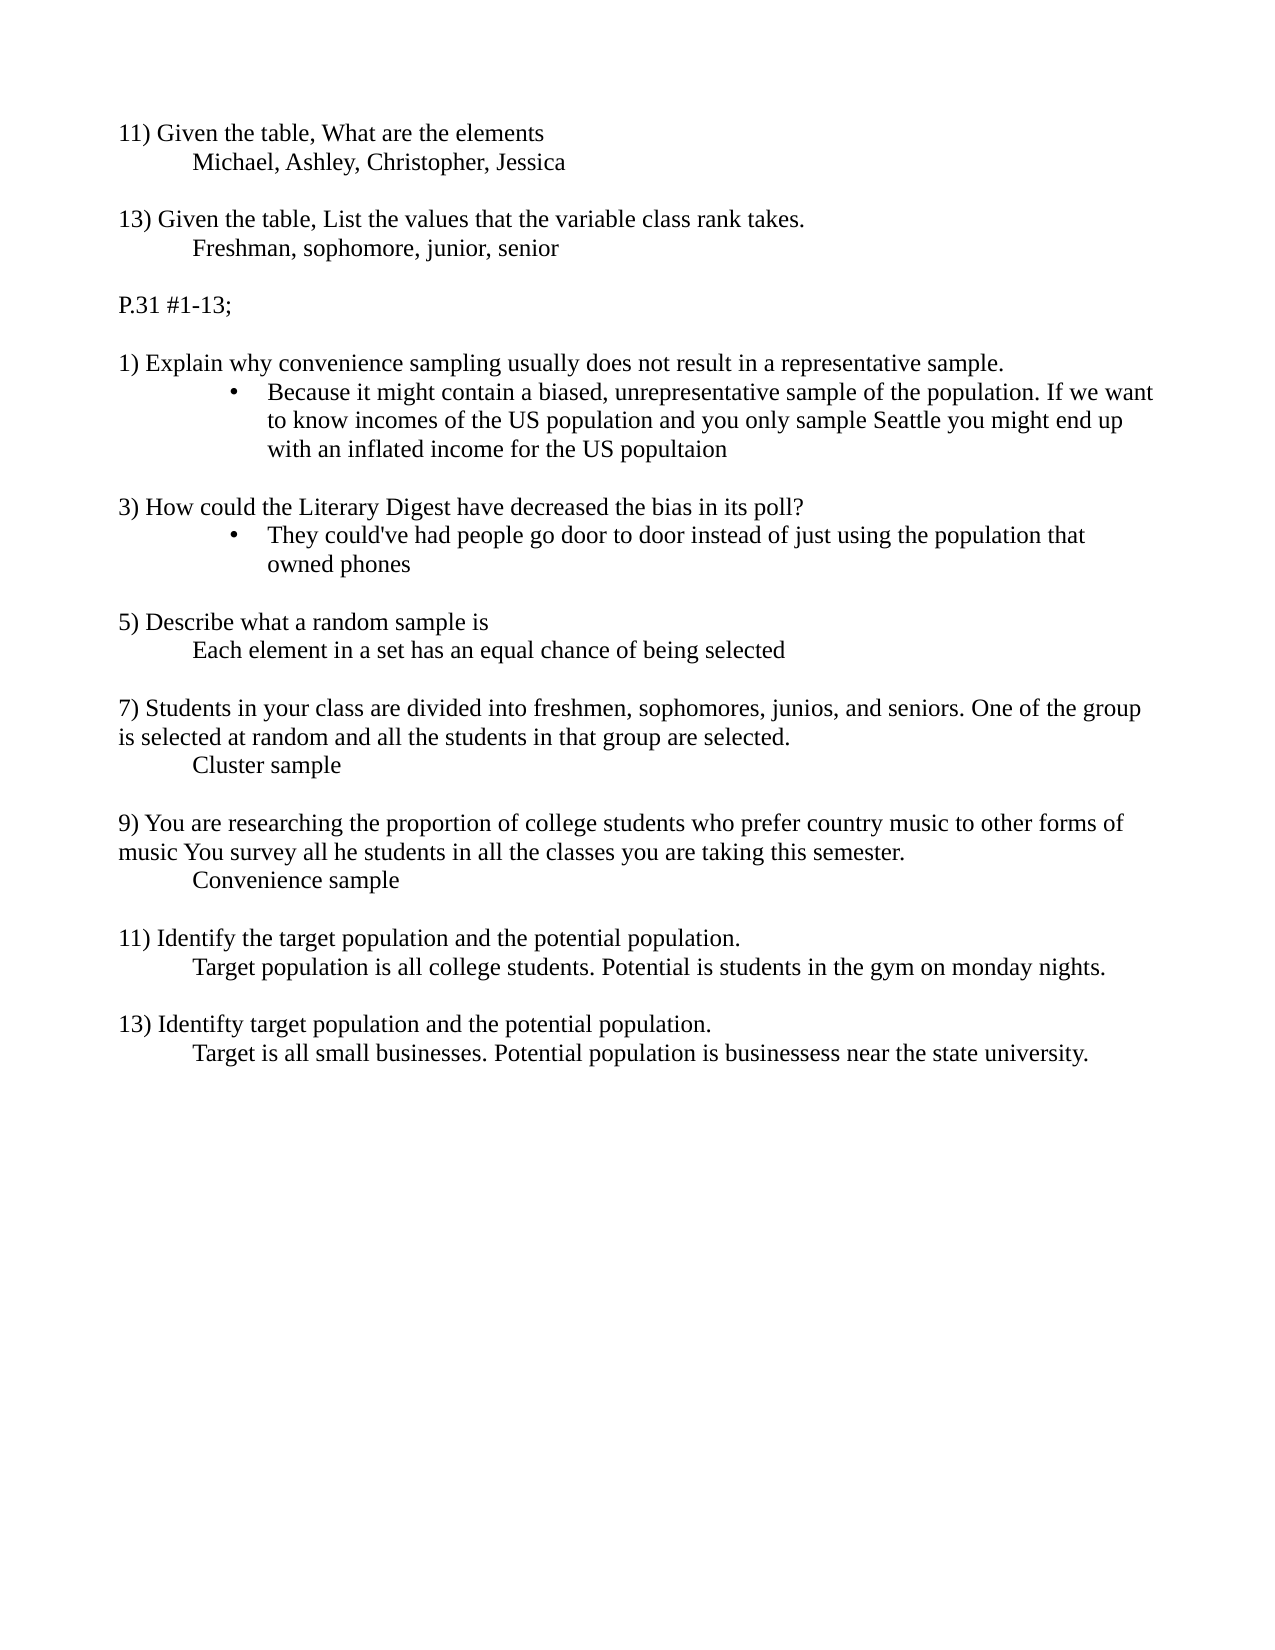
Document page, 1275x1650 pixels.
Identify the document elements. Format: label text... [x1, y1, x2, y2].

text 11) Given the table, What are the elements [118, 118, 1157, 147]
text Target population is all college students. Potential is students in the gym on monday nights. [118, 952, 1157, 981]
text Michael, Ashley, Christopher, Jessica [118, 147, 1157, 176]
text 11) Identify the target population and the potential population. [118, 923, 1157, 952]
text 1) Explain why convenience sampling usually does not result in a representative sample. [118, 348, 1157, 377]
list Because it might contain a biased, unrepresentative sample of the population. If we want to know incomes of the US population and you only sample Seattle you might end up with an inflated income for the US popultaion [229, 377, 1157, 463]
text 7) Students in your class are divided into freshmen, sophomores, junios, and seniors. One of the group is selected at random and all the students in that group are selected. [118, 693, 1157, 751]
text Cluster sample [118, 751, 1157, 779]
text 9) You are researching the proportion of college students who prefer country music to other forms of music You survey all he students in all the classes you are taking this semester. [118, 808, 1157, 866]
text Target is all small businesses. Potential population is businessess near the state university. [118, 1038, 1157, 1067]
text 13) Given the table, List the values that the variable class rank takes. [118, 204, 1157, 233]
text Each element in a set has an equal chance of being selected [118, 636, 1157, 664]
text 13) Identifty target population and the potential population. [118, 1009, 1157, 1038]
text Freshman, sophomore, junior, senior [118, 233, 1157, 262]
text P.31 #1-13; [118, 291, 1157, 319]
text Convenience sample [118, 866, 1157, 894]
text 5) Describe what a random sample is [118, 607, 1157, 636]
text 3) How could the Literary Digest have decreased the bias in its poll? [118, 492, 1157, 521]
list They could've had people go door to door instead of just using the population that owned phones [229, 521, 1157, 578]
